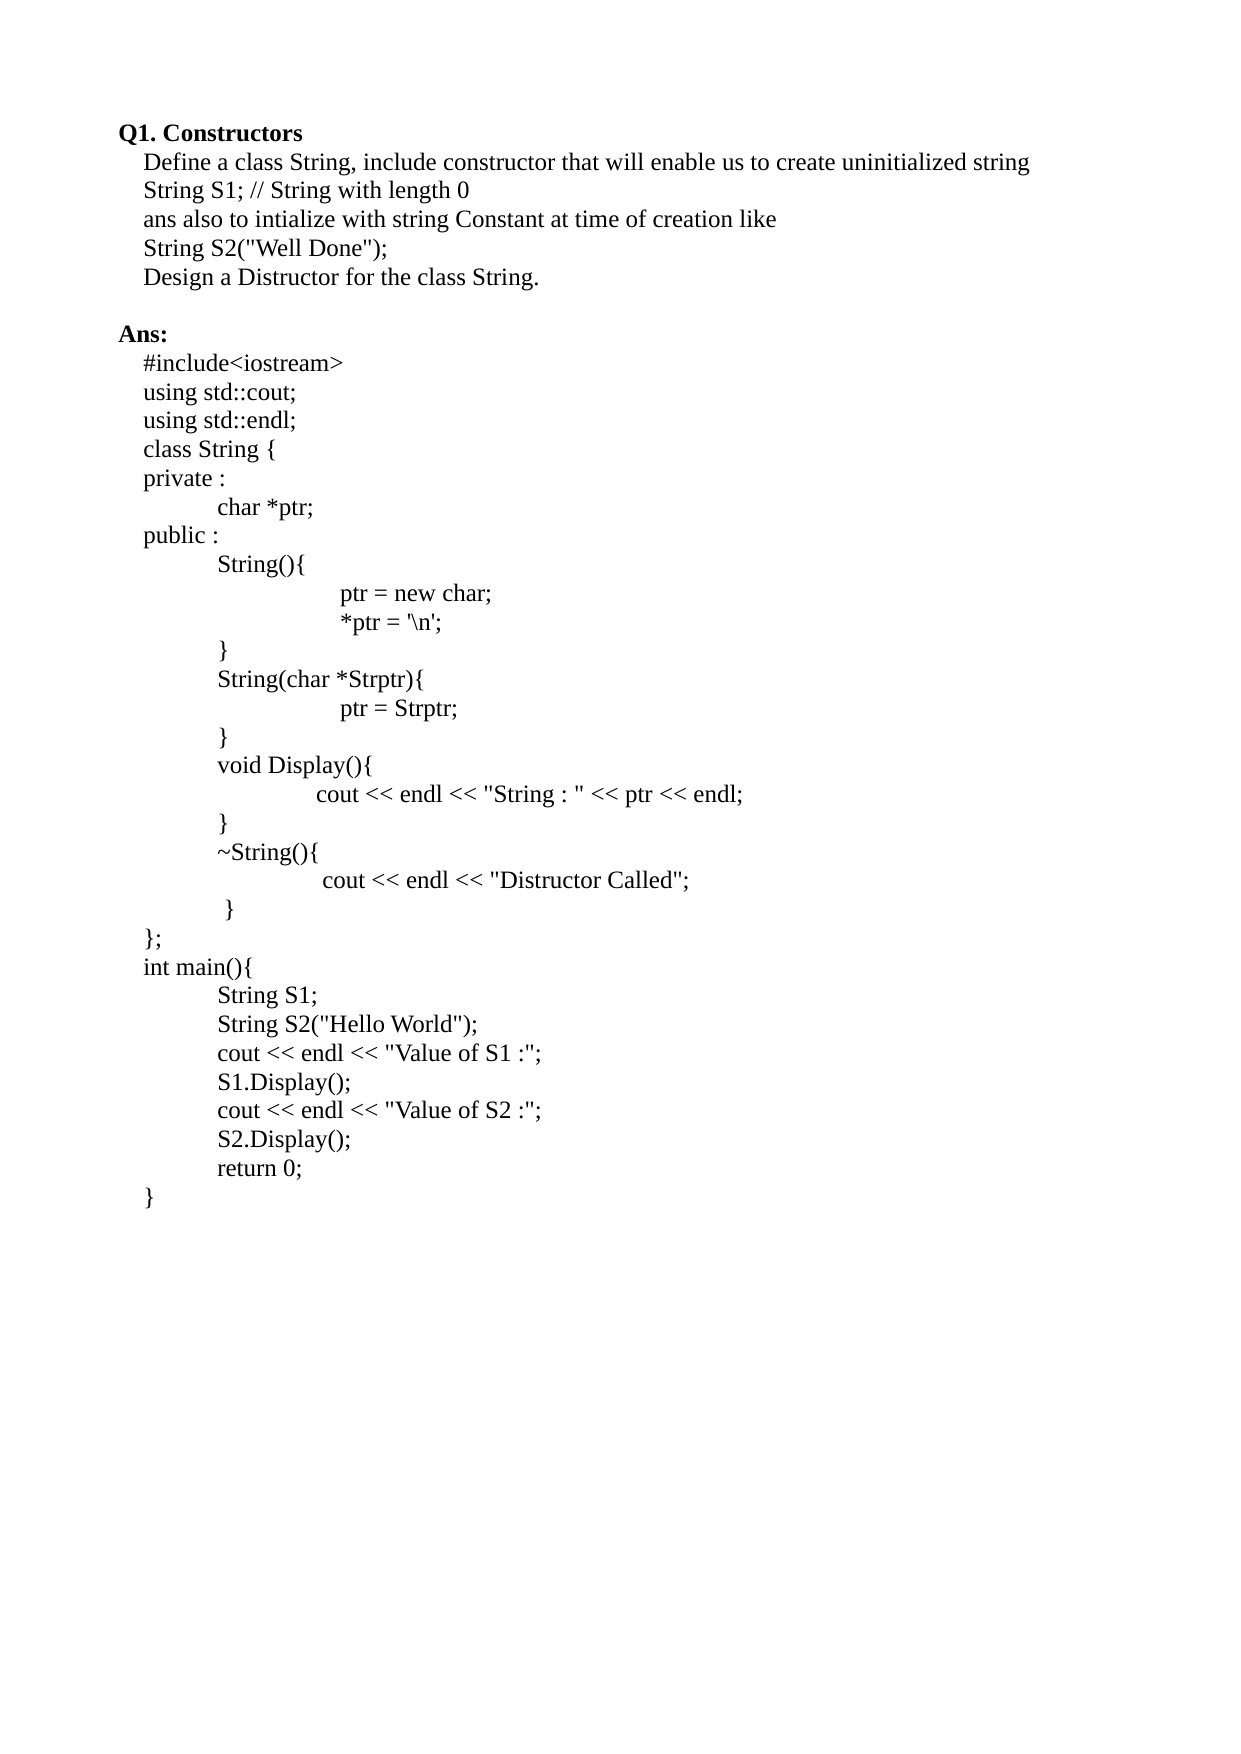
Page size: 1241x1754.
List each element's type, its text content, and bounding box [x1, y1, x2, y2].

text cout << endl << "Value of S1 :"; [118, 1038, 1122, 1067]
text using std::endl; [118, 406, 1122, 434]
text using std::cout; [118, 377, 1122, 406]
text return 0; [118, 1153, 1122, 1182]
text class String { [118, 434, 1122, 463]
text Q1. Constructors [118, 118, 1122, 147]
text ~String(){ [118, 837, 1122, 866]
text public : [118, 521, 1122, 549]
text void Display(){ [118, 751, 1122, 779]
text cout << endl << "Value of S2 :"; [118, 1096, 1122, 1124]
text } [118, 894, 1122, 923]
text char *ptr; [118, 492, 1122, 521]
text } [118, 636, 1122, 664]
text }; [118, 923, 1122, 952]
text cout << endl << "String : " << ptr << endl; [118, 779, 1122, 808]
text S2.Display(); [118, 1124, 1122, 1153]
text } [118, 722, 1122, 751]
text Define a class String, include constructor that will enable us to create uninitialized string [118, 147, 1122, 176]
text private : [118, 463, 1122, 492]
text Ans: [118, 319, 1122, 348]
text Design a Distructor for the class String. [118, 262, 1122, 291]
text String(){ [118, 549, 1122, 578]
text String(char *Strptr){ [118, 664, 1122, 693]
text cout << endl << "Distructor Called"; [118, 866, 1122, 894]
text *ptr = '\n'; [118, 607, 1122, 636]
text S1.Display(); [118, 1067, 1122, 1096]
text int main(){ [118, 952, 1122, 981]
text String S2("Well Done"); [118, 233, 1122, 262]
text String S2("Hello World"); [118, 1009, 1122, 1038]
text ptr = new char; [118, 578, 1122, 607]
text String S1; // String with length 0 [118, 176, 1122, 204]
text ans also to intialize with string Constant at time of creation like [118, 204, 1122, 233]
text String S1; [118, 981, 1122, 1009]
text ptr = Strptr; [118, 693, 1122, 722]
text #include<iostream> [118, 348, 1122, 377]
text } [118, 1182, 1122, 1211]
text } [118, 808, 1122, 837]
